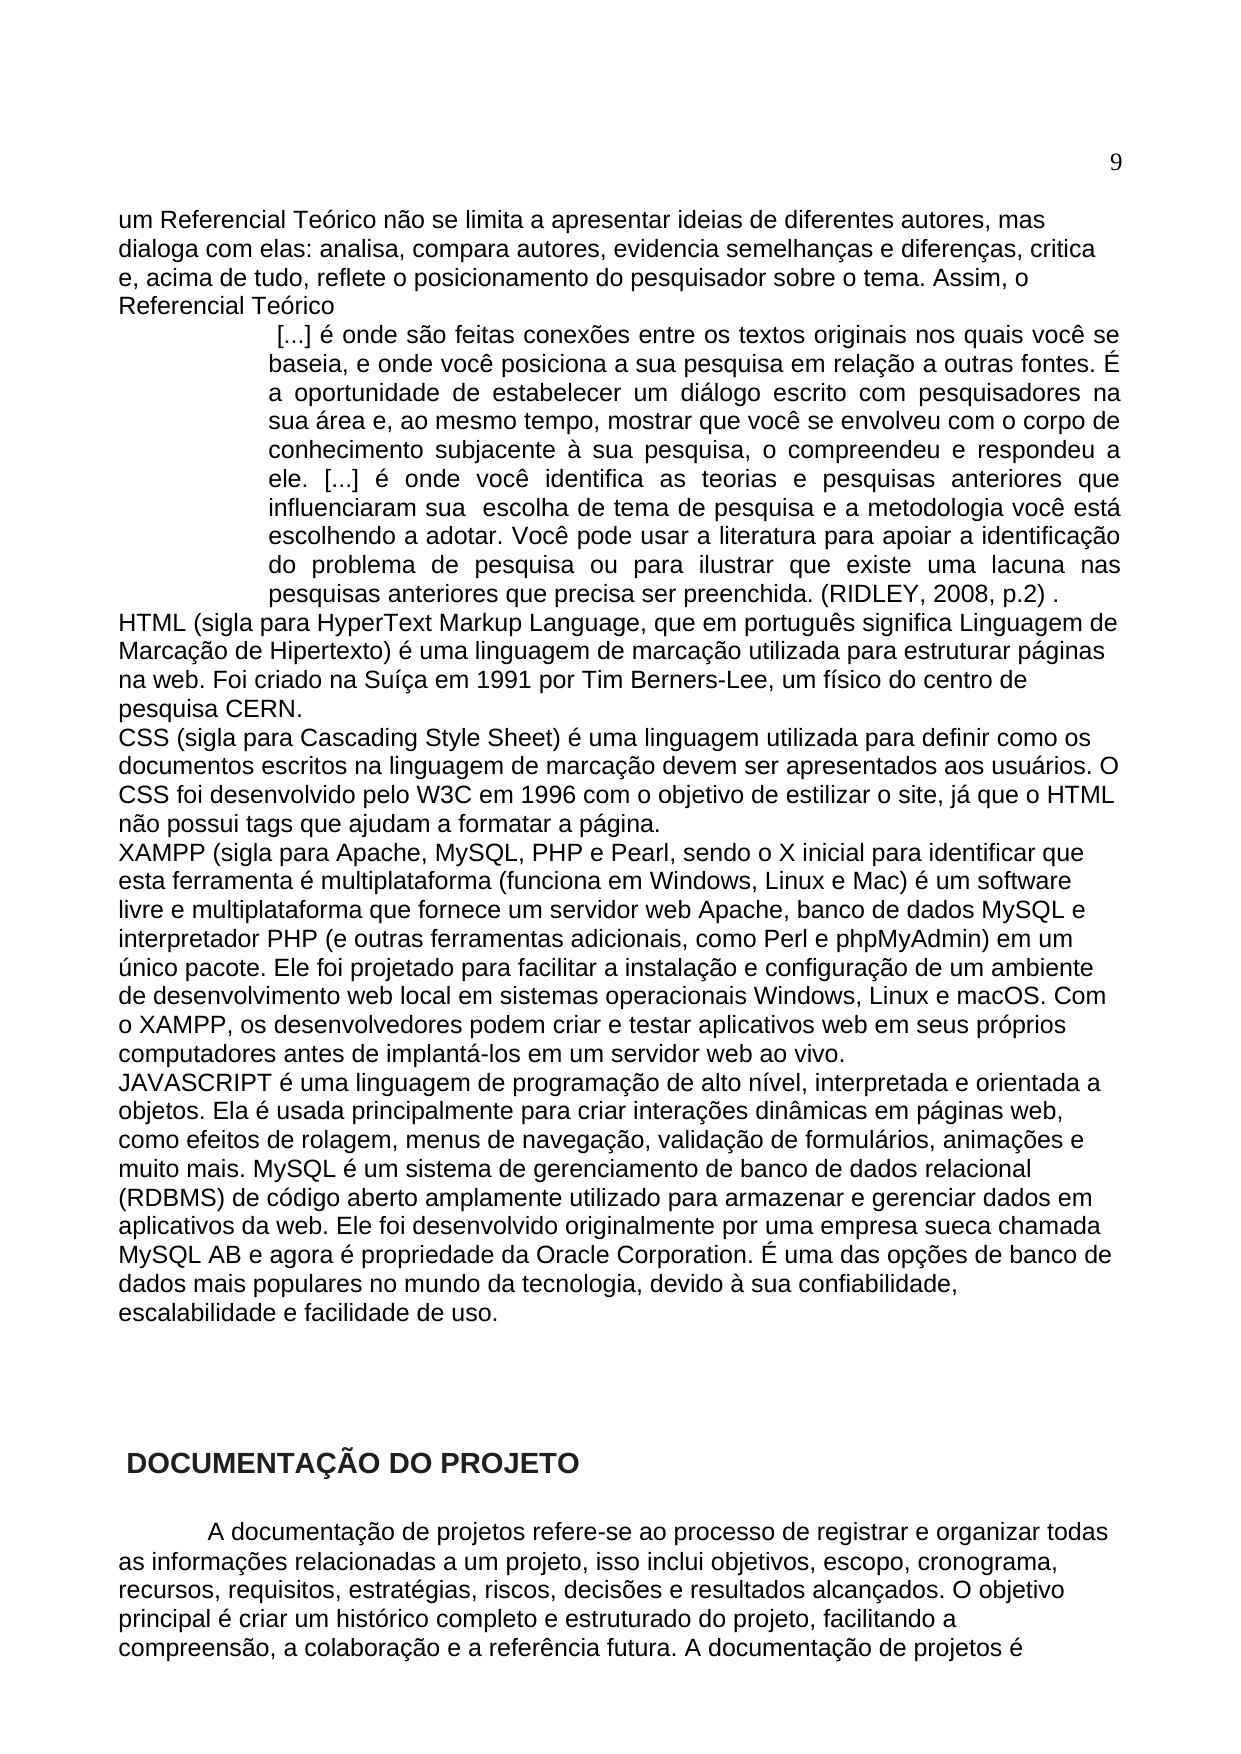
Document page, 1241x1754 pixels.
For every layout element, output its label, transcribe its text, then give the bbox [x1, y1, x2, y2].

text HTML (sigla para HyperText Markup Language, que em português significa Linguagem de Marcação de Hipertexto) é uma linguagem de marcação utilizada para estruturar páginas na web. Foi criado na Suíça em 1991 por Tim Berners-Lee, um físico do centro de pesquisa CERN. [118, 608, 1122, 723]
text um Referencial Teórico não se limita a apresentar ideias de diferentes autores, mas dialoga com elas: analisa, compara autores, evidencia semelhanças e diferenças, critica e, acima de tudo, reflete o posicionamento do pesquisador sobre o tema. Assim, o Referencial Teórico [118, 205, 1122, 320]
text JAVASCRIPT é uma linguagem de programação de alto nível, interpretada e orientada a objetos. Ela é usada principalmente para criar interações dinâmicas em páginas web, como efeitos de rolagem, menus de navegação, validação de formulários, animações e muito mais. MySQL é um sistema de gerenciamento de banco de dados relacional (RDBMS) de código aberto amplamente utilizado para armazenar e gerenciar dados em aplicativos da web. Ele foi desenvolvido originalmente por uma empresa sueca chamada MySQL AB e agora é propriedade da Oracle Corporation. É uma das opções de banco de dados mais populares no mundo da tecnologia, devido à sua confiabilidade, escalabilidade e facilidade de uso. [118, 1068, 1122, 1326]
text CSS (sigla para Cascading Style Sheet) é uma linguagem utilizada para definir como os documentos escritos na linguagem de marcação devem ser apresentados aos usuários. O CSS foi desenvolvido pelo W3C em 1996 com o objetivo de estilizar o site, já que o HTML não possui tags que ajudam a formatar a página. [118, 723, 1122, 838]
text DOCUMENTAÇÃO DO PROJETO [118, 1446, 1122, 1480]
text [...] é onde são feitas conexões entre os textos originais nos quais você se baseia, e onde você posiciona a sua pesquisa em relação a outras fontes. É a oportunidade de estabelecer um diálogo escrito com pesquisadores na sua área e, ao mesmo tempo, mostrar que você se envolveu com o corpo de conhecimento subjacente à sua pesquisa, o compreendeu e respondeu a ele. [...] é onde você identifica as teorias e pesquisas anteriores que influenciaram sua escolha de tema de pesquisa e a metodologia você está escolhendo a adotar. Você pode usar a literatura para apoiar a identificação do problema de pesquisa ou para ilustrar que existe uma lacuna nas pesquisas anteriores que precisa ser preenchida. (RIDLEY, 2008, p.2) . [268, 320, 1122, 608]
text XAMPP (sigla para Apache, MySQL, PHP e Pearl, sendo o X inicial para identificar que esta ferramenta é multiplataforma (funciona em Windows, Linux e Mac) é um software livre e multiplataforma que fornece um servidor web Apache, banco de dados MySQL e interpretador PHP (e outras ferramentas adicionais, como Perl e phpMyAdmin) em um único pacote. Ele foi projetado para facilitar a instalação e configuração de um ambiente de desenvolvimento web local em sistemas operacionais Windows, Linux e macOS. Com o XAMPP, os desenvolvedores podem criar e testar aplicativos web em seus próprios computadores antes de implantá-los em um servidor web ao vivo. [118, 838, 1122, 1068]
text A documentação de projetos refere-se ao processo de registrar e organizar todas as informações relacionadas a um projeto, isso inclui objetivos, escopo, cronograma, recursos, requisitos, estratégias, riscos, decisões e resultados alcançados. O objetivo principal é criar um histórico completo e estruturado do projeto, facilitando a compreensão, a colaboração e a referência futura. A documentação de projetos é [118, 1513, 1122, 1662]
